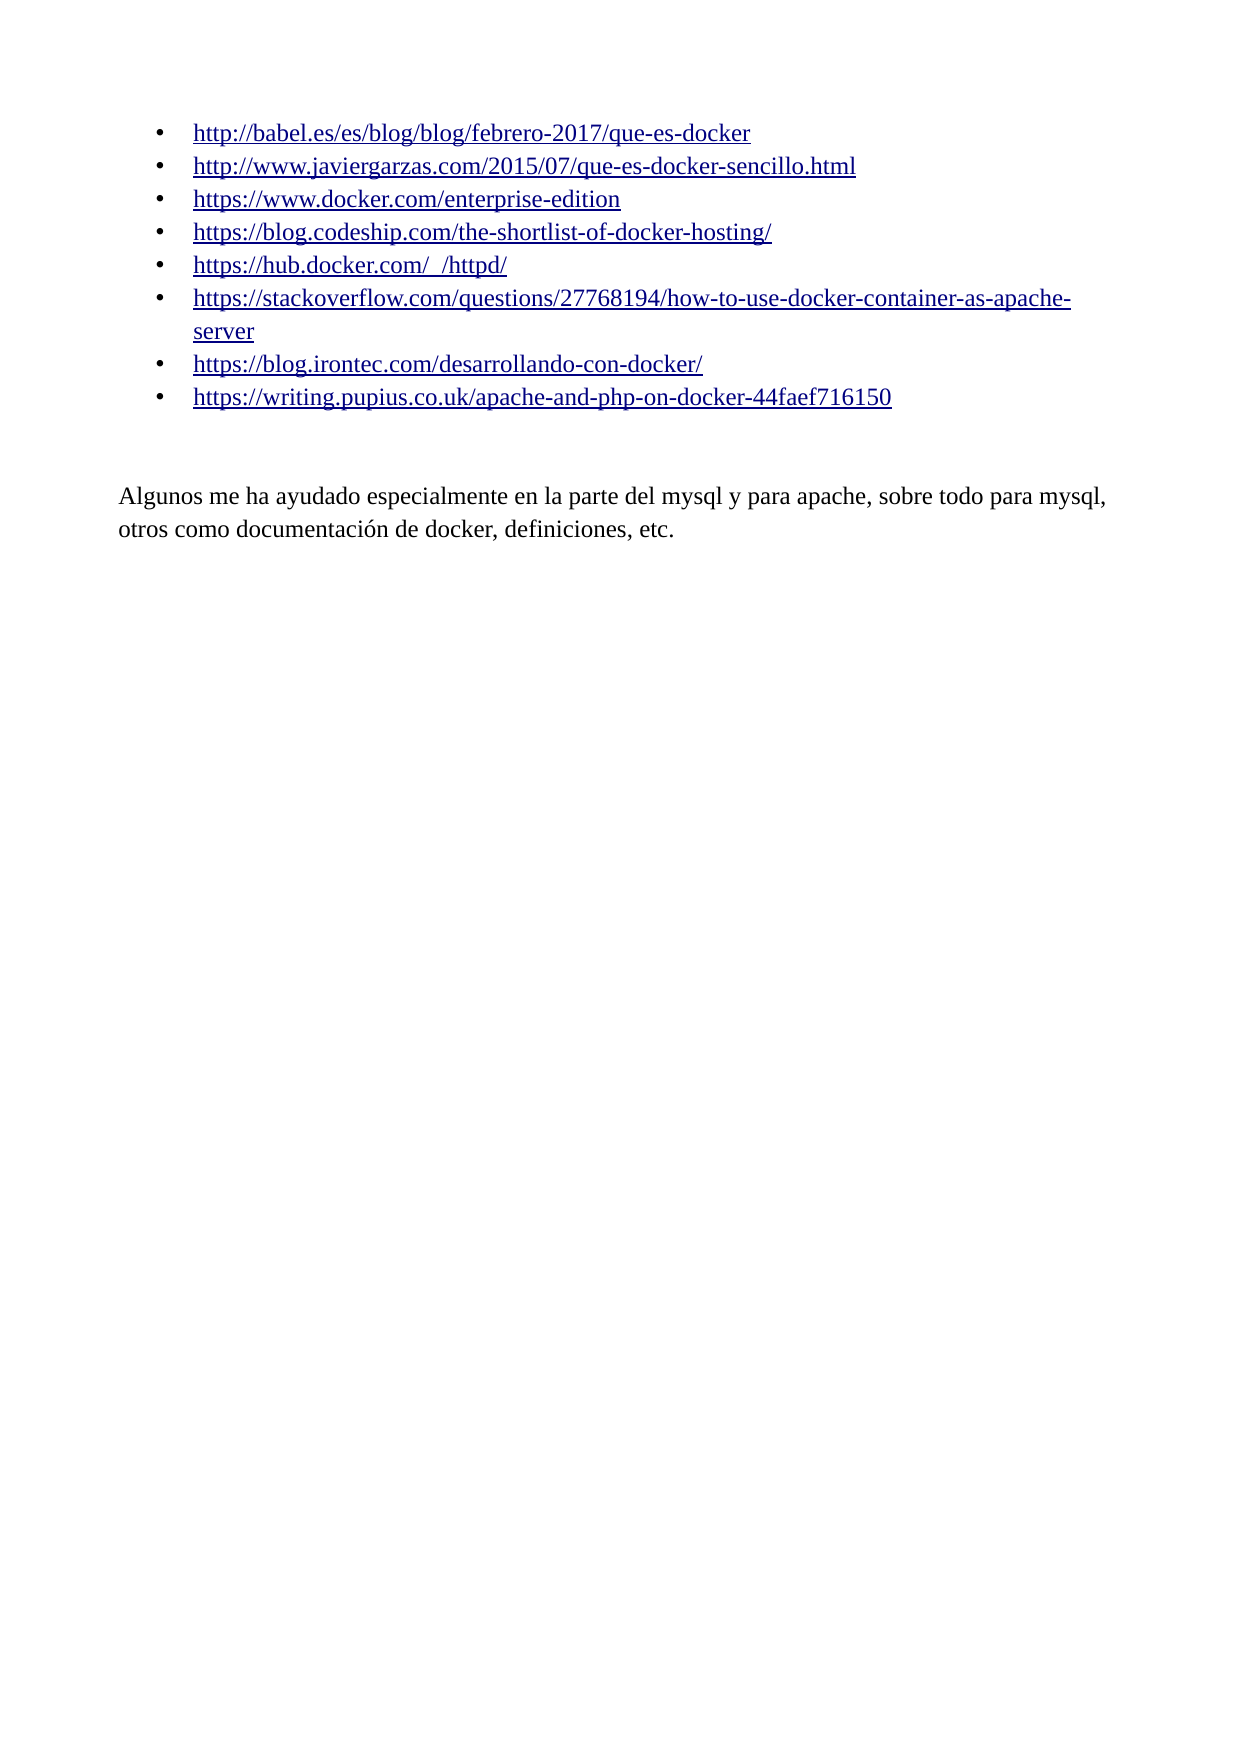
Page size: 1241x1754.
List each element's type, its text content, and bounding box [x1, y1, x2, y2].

list https://blog.irontec.com/desarrollando-con-docker/ [156, 349, 1122, 378]
list https://writing.pupius.co.uk/apache-and-php-on-docker-44faef716150 [156, 382, 1122, 411]
list http://www.javiergarzas.com/2015/07/que-es-docker-sencillo.html [156, 151, 1122, 180]
list http://babel.es/es/blog/blog/febrero-2017/que-es-docker [156, 118, 1122, 147]
list https://hub.docker.com/_/httpd/ [156, 250, 1122, 279]
list https://blog.codeship.com/the-shortlist-of-docker-hosting/ [156, 217, 1122, 246]
list https://stackoverflow.com/questions/27768194/how-to-use-docker-container-as-apache-server [156, 283, 1122, 345]
text Algunos me ha ayudado especialmente en la parte del mysql y para apache, sobre todo para mysql, otros como documentación de docker, definiciones, etc. [118, 481, 1122, 543]
list https://www.docker.com/enterprise-edition [156, 184, 1122, 213]
